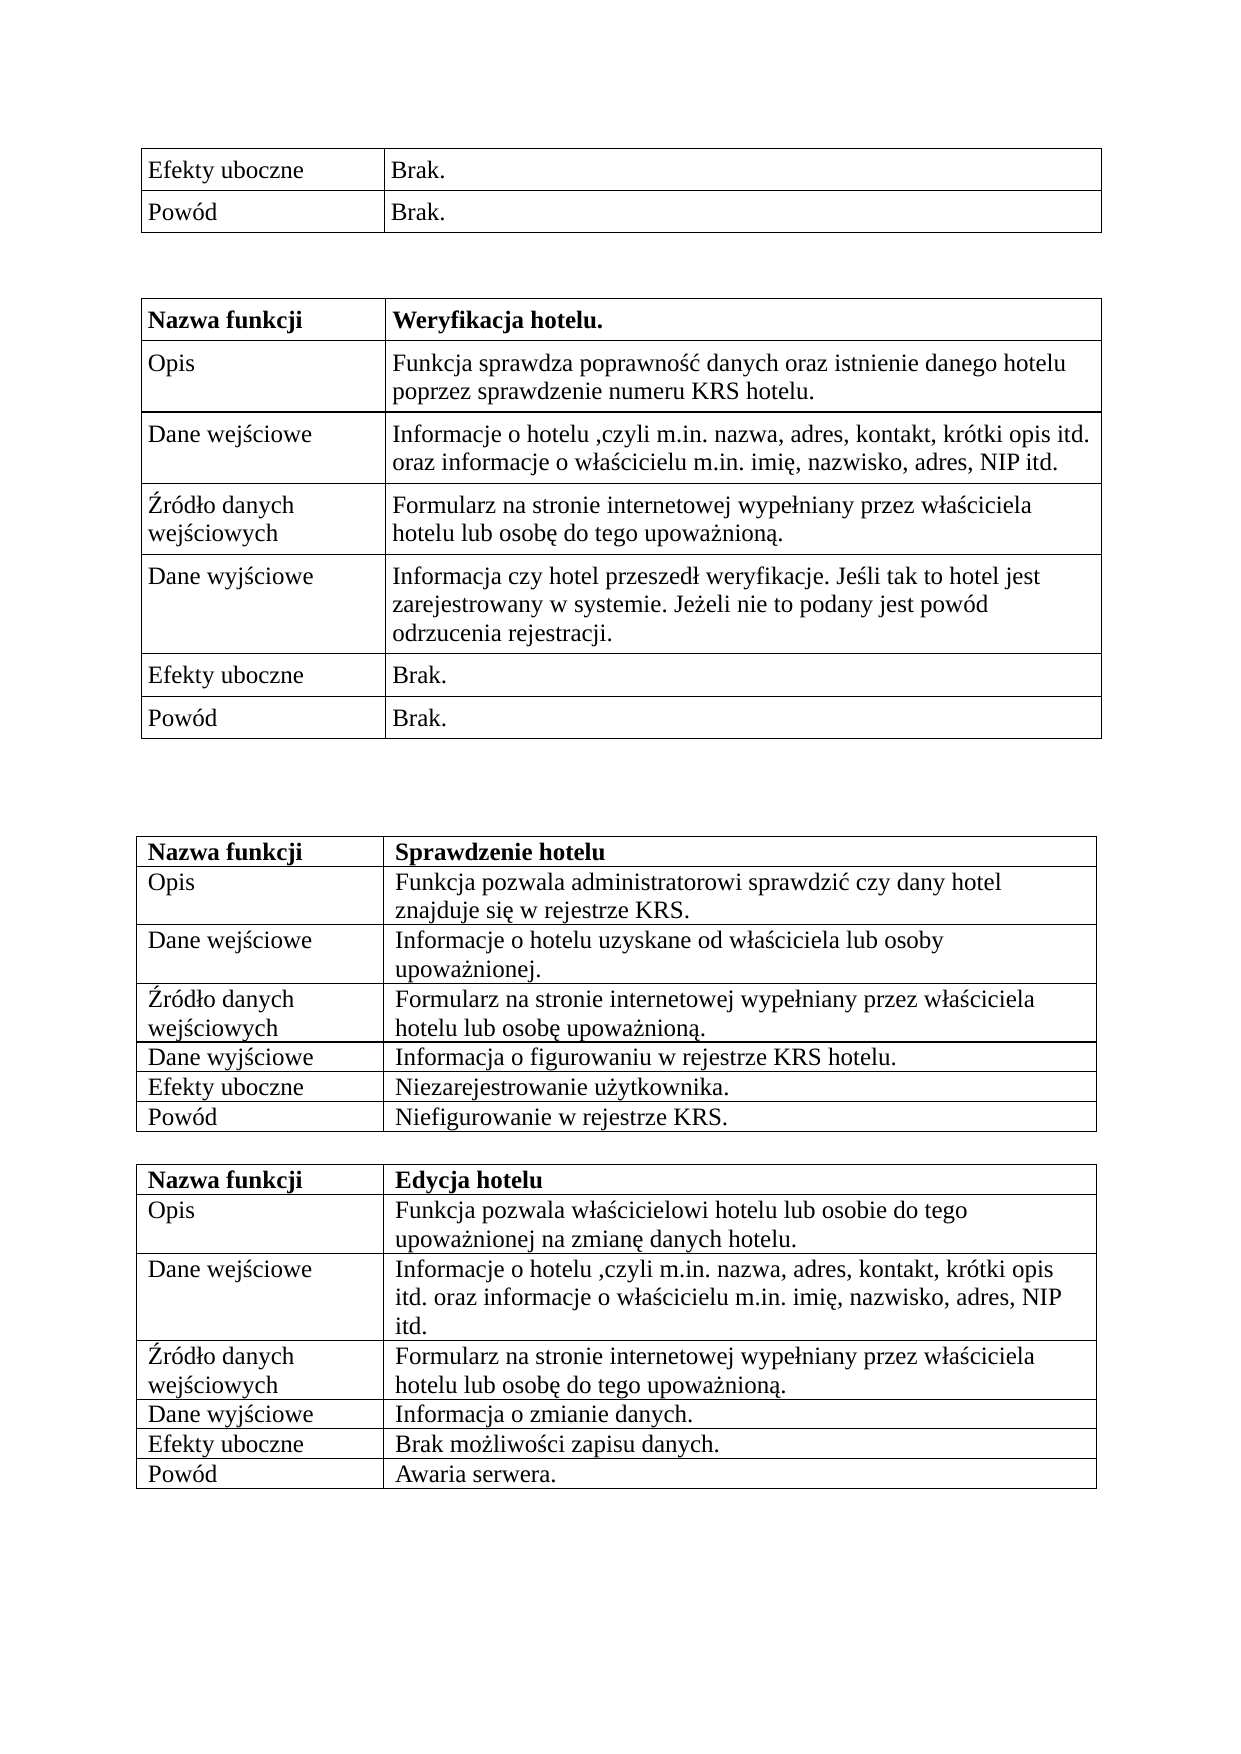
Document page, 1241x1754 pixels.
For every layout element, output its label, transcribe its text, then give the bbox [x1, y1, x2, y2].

table_cell Formularz na stronie internetowej wypełniany przez właściciela hotelu lub osobę do tego upoważnioną. [384, 1341, 1096, 1398]
table_cell Informacje o hotelu uzyskane od właściciela lub osoby upoważnionej. [384, 925, 1096, 983]
table_header Edycja hotelu [384, 1165, 1096, 1194]
table_cell Informacja o zmianie danych. [384, 1400, 1096, 1428]
table_cell Brak. [386, 697, 1101, 738]
table_header Nazwa funkcji [142, 299, 385, 340]
table_cell Powód [137, 1102, 383, 1131]
table_cell Opis [142, 341, 385, 411]
table_cell Niefigurowanie w rejestrze KRS. [384, 1102, 1096, 1131]
table_cell Awaria serwera. [384, 1459, 1096, 1488]
table_cell Opis [137, 1195, 383, 1253]
table_cell Informacje o hotelu ,czyli m.in. nazwa, adres, kontakt, krótki opis itd. oraz informacje o właścicielu m.in. imię, nazwisko, adres, NIP itd. [386, 413, 1101, 482]
table_cell Informacje o hotelu ,czyli m.in. nazwa, adres, kontakt, krótki opis itd. oraz informacje o właścicielu m.in. imię, nazwisko, adres, NIP itd. [384, 1254, 1096, 1340]
table_cell Opis [137, 867, 383, 924]
table_cell Formularz na stronie internetowej wypełniany przez właściciela hotelu lub osobę do tego upoważnioną. [386, 484, 1101, 553]
table_cell Funkcja pozwala właścicielowi hotelu lub osobie do tego upoważnionej na zmianę danych hotelu. [384, 1195, 1096, 1253]
table_cell Powód [142, 191, 384, 232]
table_cell Informacja czy hotel przeszedł weryfikacje. Jeśli tak to hotel jest zarejestrowany w systemie. Jeżeli nie to podany jest powód odrzucenia rejestracji. [386, 555, 1101, 653]
table_cell Brak. [385, 191, 1101, 232]
table_cell Efekty uboczne [137, 1429, 383, 1458]
table_cell Funkcja pozwala administratorowi sprawdzić czy dany hotel znajduje się w rejestrze KRS. [384, 867, 1096, 924]
table_cell Dane wyjściowe [142, 555, 385, 653]
table_cell Powód [137, 1459, 383, 1488]
table_header Nazwa funkcji [137, 1165, 383, 1194]
table_cell Formularz na stronie internetowej wypełniany przez właściciela hotelu lub osobę upoważnioną. [384, 984, 1096, 1041]
table_cell Dane wyjściowe [137, 1043, 383, 1071]
table_cell Funkcja sprawdza poprawność danych oraz istnienie danego hotelu poprzez sprawdzenie numeru KRS hotelu. [386, 341, 1101, 411]
table_cell Dane wejściowe [137, 1254, 383, 1340]
table_cell Brak możliwości zapisu danych. [384, 1429, 1096, 1458]
table_header Weryfikacja hotelu. [386, 299, 1101, 340]
table_header Nazwa funkcji [137, 837, 383, 866]
table_cell Efekty uboczne [137, 1072, 383, 1101]
table_cell Źródło danych wejściowych [137, 1341, 383, 1398]
table_cell Źródło danych wejściowych [142, 484, 385, 553]
table_cell Źródło danych wejściowych [137, 984, 383, 1041]
table_cell Informacja o figurowaniu w rejestrze KRS hotelu. [384, 1043, 1096, 1071]
table_cell Brak. [385, 149, 1101, 190]
table_cell Dane wejściowe [142, 413, 385, 482]
table_header Sprawdzenie hotelu [384, 837, 1096, 866]
table_cell Dane wejściowe [137, 925, 383, 983]
table_cell Efekty uboczne [142, 654, 385, 696]
table_cell Niezarejestrowanie użytkownika. [384, 1072, 1096, 1101]
table_cell Brak. [386, 654, 1101, 696]
table_cell Efekty uboczne [142, 149, 384, 190]
table_cell Powód [142, 697, 385, 738]
table_cell Dane wyjściowe [137, 1400, 383, 1428]
